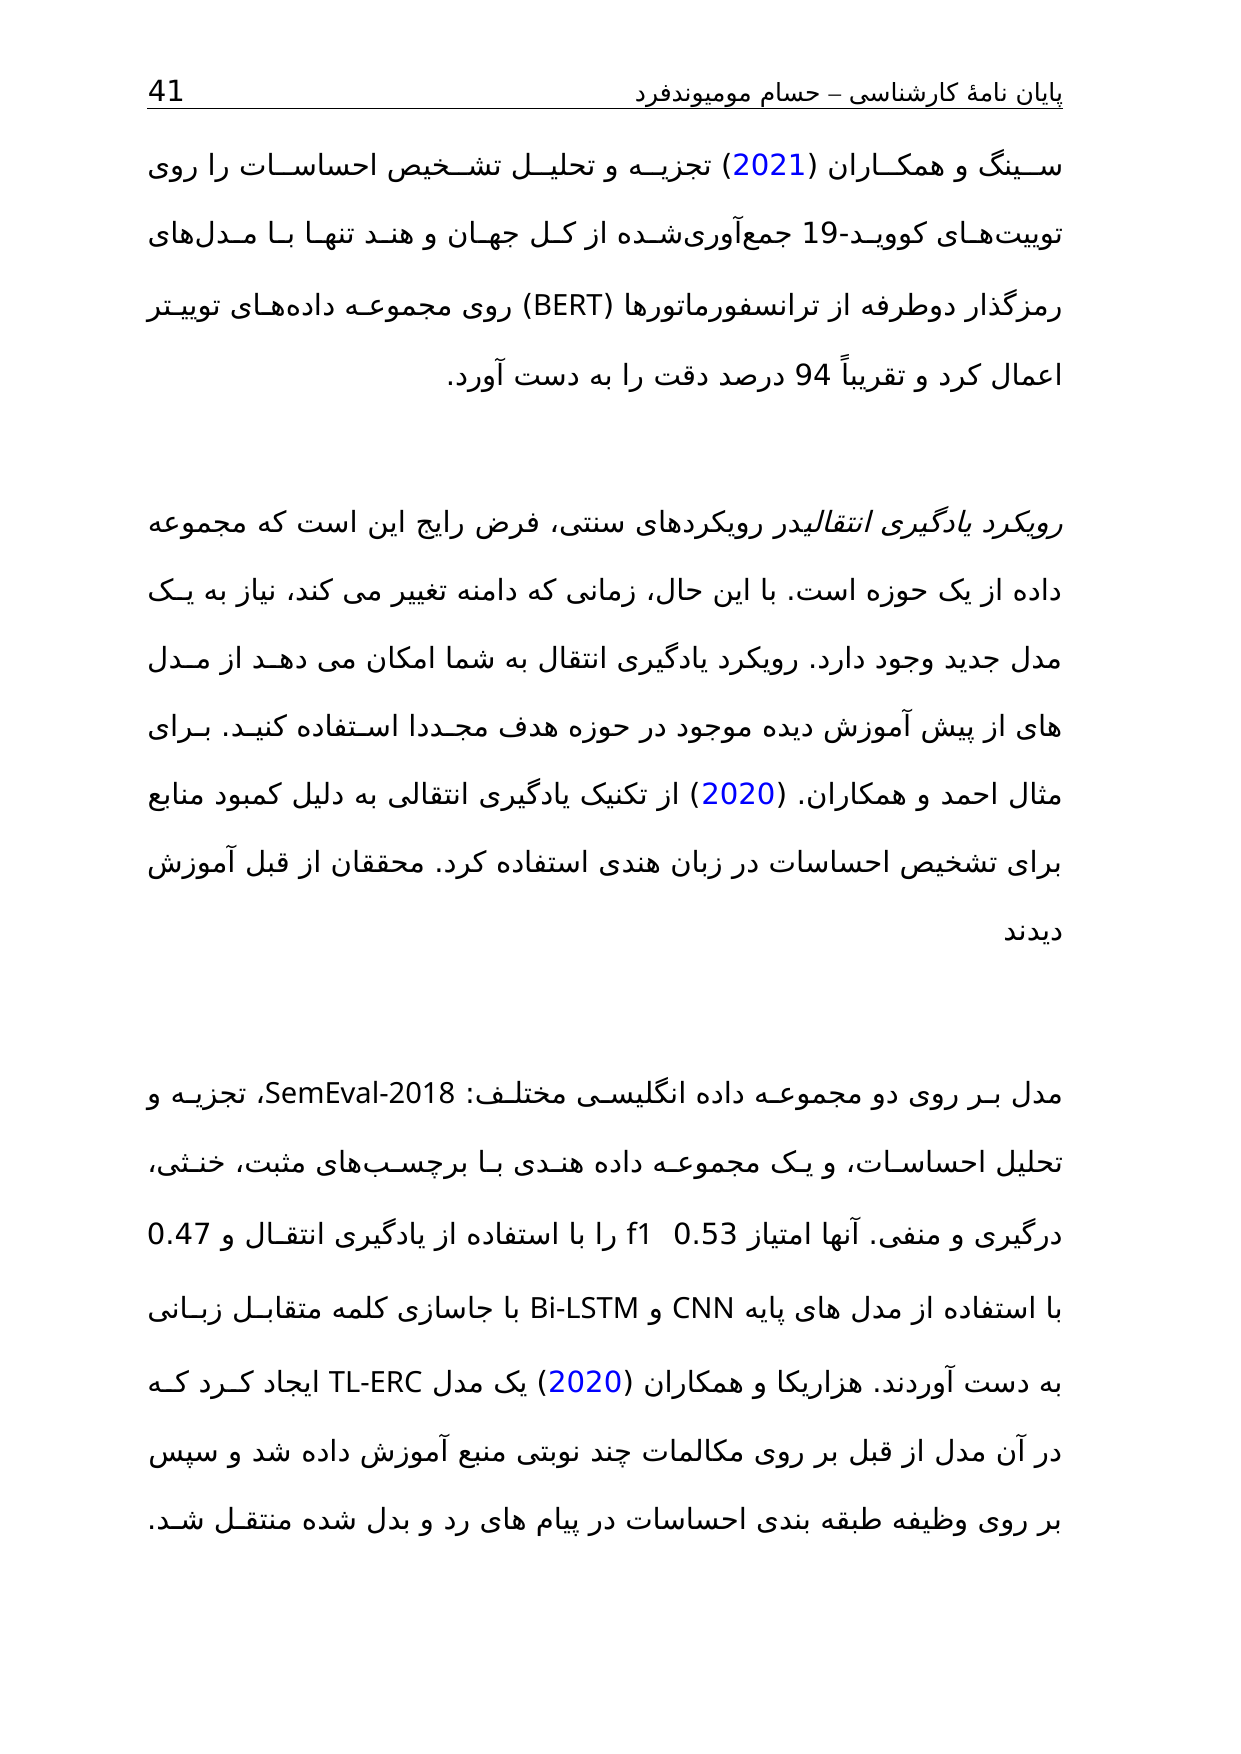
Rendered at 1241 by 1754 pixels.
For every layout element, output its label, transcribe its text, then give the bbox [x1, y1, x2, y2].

text رویکرد یادگیری انتقالیدر رویکردهای سنتی، فرض رایج این است که مجموعه داده از یک حوزه است. با این حال، زمانی که دامنه تغییر می کند، نیاز به یک مدل جدید وجود دارد. رویکرد یادگیری انتقال به شما امکان می دهد از مدل های از پیش آموزش دیده موجود در حوزه هدف مجددا استفاده کنید. برای مثال احمد و همکاران. (2020) از تکنیک یادگیری انتقالی به دلیل کمبود منابع برای تشخیص احساسات در زبان هندی استفاده کرد. محققان از قبل آموزش دیدند [147, 505, 1063, 947]
text یادگیری عمیق و تکنیک ترکیبیحوزه یادگیری عمیق بخشی از یادگیری ماشینی است که اطلاعات یا سیگنال ها را به همان روشی که مغز انسان انجام می دهد پردازش می کند. مدل های یادگیری عمیق حاوی چندین لایه نورون هستند. هزاران نورون به یکدیگر متصل هستند، که سرعت پردازش را به صورت موازی افزایش می دهد. چت ترجی و همکاران (2019) مدلی به نام تشخیص احساسات و احساسات معنایی (SSBED) با تغذیه احساسات و بازنمایی های معنایی به ترتیب به دو لایه LSTM ایجاد کرد. این نمایش‌ها سپس به هم متصل می‌شوند و سپس برای طبقه‌بندی به شبکه مش منتقل می‌شوند. رمان رویکرد مبتنی بر احتمال وجود احساسات متعدد در جمله است و از بازنمایی معنایی و احساسی برای طبقه‌بندی بهتر احساسات استفاده می‌کند. نتایج بر روی مجموعه داده‌های ساخته‌شده خودشان با جفت‌های مکالمه توییت ارزیابی می‌شوند و مدل آنها با سایر مدل‌های پایه مقایسه می‌شود. خو و همکاران (2020) با استفاده از مدل‌های دو ترکیبی به‌ترتیب با نام‌های حافظه کوتاه‌مدت متحرک-طولانی سه بعدی (3DCLS) و CNN-RNN احساسات را از ویدیو و متن استخراج کرد. در همان زمان، نویسندگان SVM را برای طبقه‌بندی احساسات مبتنی بر صوتی پیاده‌سازی کردند. نویسندگان نتایج را با ادغام ویژگی‌های صوتی و تصویری در سطح ویژگی با تکنیک MKL fusion و ترکیب بیشتر نتایج آن با نتایج طبقه‌بندی احساسات مبتنی بر متن به نتیجه رسیدند. این روش دقت بهتری نسبت به سایر تکنیک‌های همجوشی چندوجهی ارائه می‌کند و قصد دارد احساسات بررسی‌های دارویی نوشته شده توسط بیماران در پلتفرم‌های رسانه‌های اجتماعی را تحلیل کند. بصیری و همکاران (2020) دو مدل را با استفاده از تئوری تصمیم گیری سه طرفه پیشنهاد کرد. مدل اول ادغام سه‌طرفه یک مدل یادگیری عمیق با روش یادگیری سنتی (3W1DT) است، در حالی که مدل دیگر تلفیقی سه‌طرفه از سه مدل یادگیری عمیق با روش یادگیری معمولی (3W3DT) است. نتایج به دست آمده با استفاده از مجموعه داده Drugs.com نشان داد که هر دو چارچوب بهتر از تکنیک‌های یادگیری عمیق سنتی عمل می‌کنند. علاوه بر این، عملکرد مدل فیوژن اول در مقایسه با مدل دوم از نظر دقت و متریک F1 بسیار بهتر بود. در روزهای اخیر، پلتفرم‌های رسانه‌های اجتماعی مملو از پست‌های مرتبط با کووید-۱۹ هستند. سینگ و همکاران (2021) تجزیه و تحلیل تشخیص احساسات را روی توییت‌های کووید-19 جمع‌آوری‌شده از کل جهان و هند تنها با مدل‌های رمزگذار دوطرفه از ترانسفورماتورها (BERT) روی مجموعه داده‌های توییتر اعمال کرد و تقریباً 94 درصد دقت را به دست آورد. [147, 148, 1063, 392]
text مدل بر روی دو مجموعه داده انگلیسی مختلف: SemEval-2018، تجزیه و تحلیل احساسات، و یک مجموعه داده هندی با برچسب‌های مثبت، خنثی، درگیری و منفی. آنها امتیاز 0.53 f1 را با استفاده از یادگیری انتقال و 0.47 با استفاده از مدل های پایه CNN و Bi-LSTM با جاسازی کلمه متقابل زبانی به دست آوردند. هزاریکا و همکاران (2020) یک مدل TL-ERC ایجاد کرد که در آن مدل از قبل بر روی مکالمات چند نوبتی منبع آموزش داده شد و سپس بر روی وظیفه طبقه بندی احساسات در پیام های رد و بدل شده منتقل شد. نویسندگان بر موضوعاتی مانند کمبود داده های برچسب گذاری شده در مکالمات چندگانه با چارچوب مبتنی بر یادگیری انتقال استقرایی تأکید کردند. [147, 1072, 1063, 1536]
